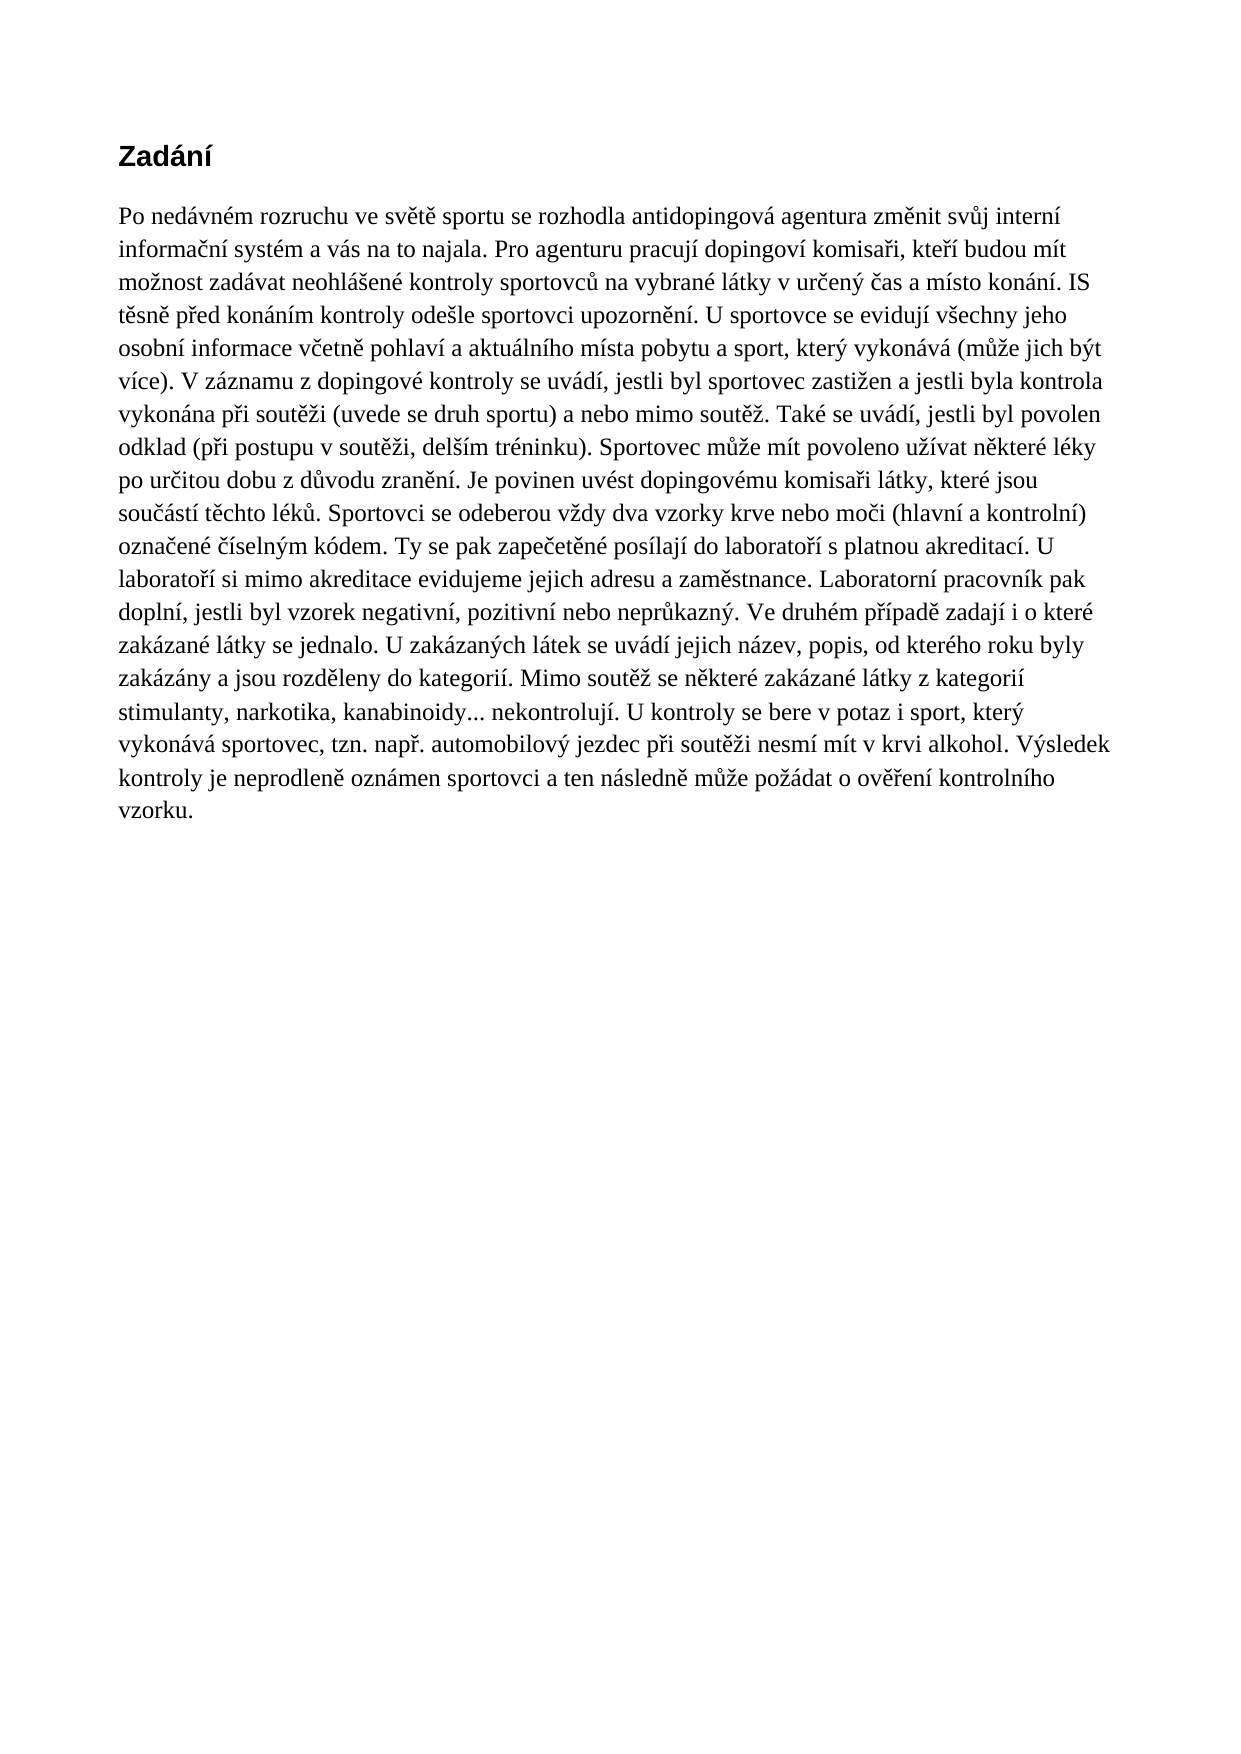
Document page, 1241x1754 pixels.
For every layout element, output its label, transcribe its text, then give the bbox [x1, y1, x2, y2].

subtitle Zadání [118, 139, 1122, 172]
text Po nedávném rozruchu ve světě sportu se rozhodla antidopingová agentura změnit svůj interní informační systém a vás na to najala. Pro agenturu pracují dopingoví komisaři, kteří budou mít možnost zadávat neohlášené kontroly sportovců na vybrané látky v určený čas a místo konání. IS těsně před konáním kontroly odešle sportovci upozornění. U sportovce se evidují všechny jeho osobní informace včetně pohlaví a aktuálního místa pobytu a sport, který vykonává (může jich být více). V záznamu z dopingové kontroly se uvádí, jestli byl sportovec zastižen a jestli byla kontrola vykonána při soutěži (uvede se druh sportu) a nebo mimo soutěž. Také se uvádí, jestli byl povolen odklad (při postupu v soutěži, delším tréninku). Sportovec může mít povoleno užívat některé léky po určitou dobu z důvodu zranění. Je povinen uvést dopingovému komisaři látky, které jsou součástí těchto léků. Sportovci se odeberou vždy dva vzorky krve nebo moči (hlavní a kontrolní) označené číselným kódem. Ty se pak zapečetěné posílají do laboratoří s platnou akreditací. U laboratoří si mimo akreditace evidujeme jejich adresu a zaměstnance. Laboratorní pracovník pak doplní, jestli byl vzorek negativní, pozitivní nebo neprůkazný. Ve druhém případě zadají i o které zakázané látky se jednalo. U zakázaných látek se uvádí jejich název, popis, od kterého roku byly zakázány a jsou rozděleny do kategorií. Mimo soutěž se některé zakázané látky z kategorií stimulanty, narkotika, kanabinoidy... nekontrolují. U kontroly se bere v potaz i sport, který vykonává sportovec, tzn. např. automobilový jezdec při soutěži nesmí mít v krvi alkohol. Výsledek kontroly je neprodleně oznámen sportovci a ten následně může požádat o ověření kontrolního vzorku. [118, 201, 1122, 824]
